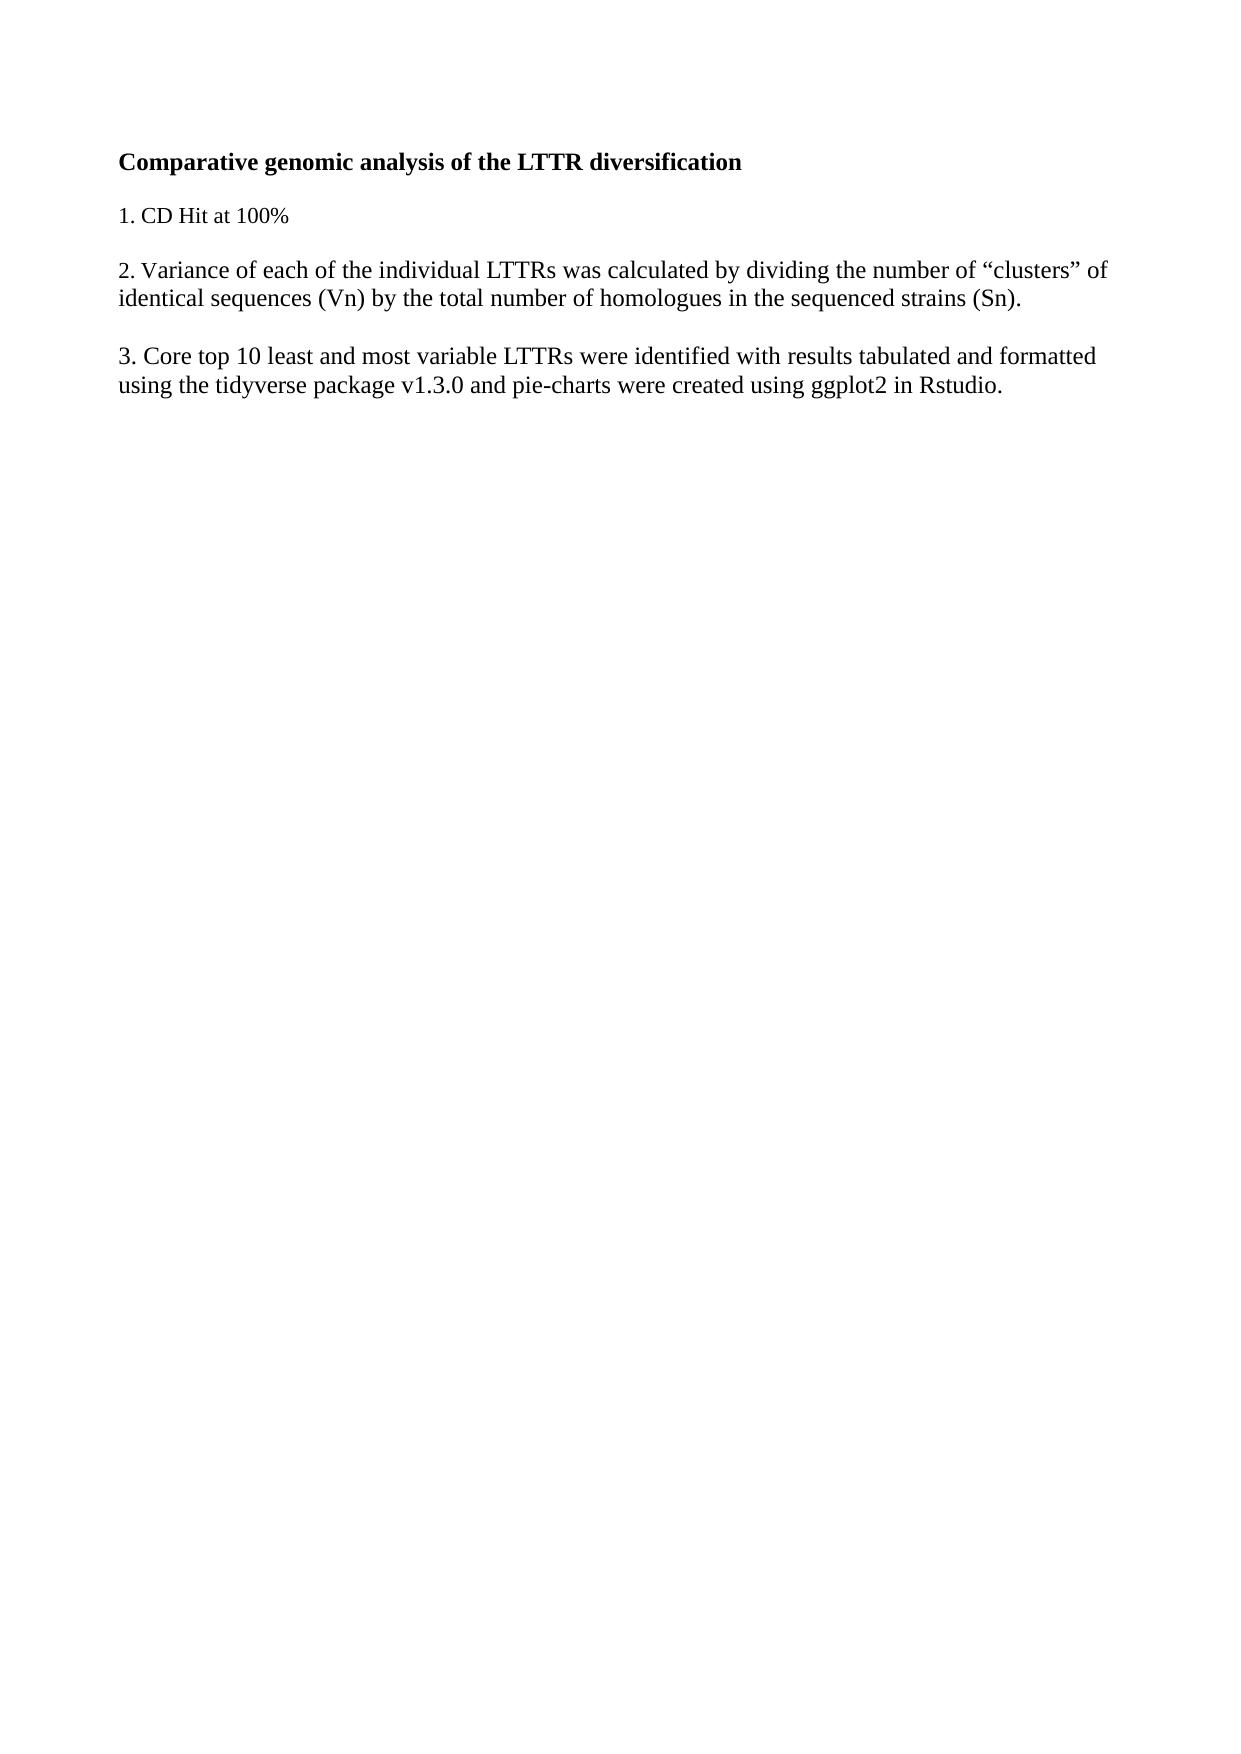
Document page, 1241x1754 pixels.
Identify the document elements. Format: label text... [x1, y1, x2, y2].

text Comparative genomic analysis of the LTTR diversification [118, 147, 1122, 176]
text 2. Variance of each of the individual LTTRs was calculated by dividing the number of “clusters” of identical sequences (Vn) by the total number of homologues in the sequenced strains (Sn). [118, 255, 1122, 312]
text 1. CD Hit at 100% [118, 202, 1122, 228]
text 3. Core top 10 least and most variable LTTRs were identified with results tabulated and formatted using the tidyverse package v1.3.0 and pie-charts were created using ggplot2 in Rstudio. [118, 341, 1122, 398]
